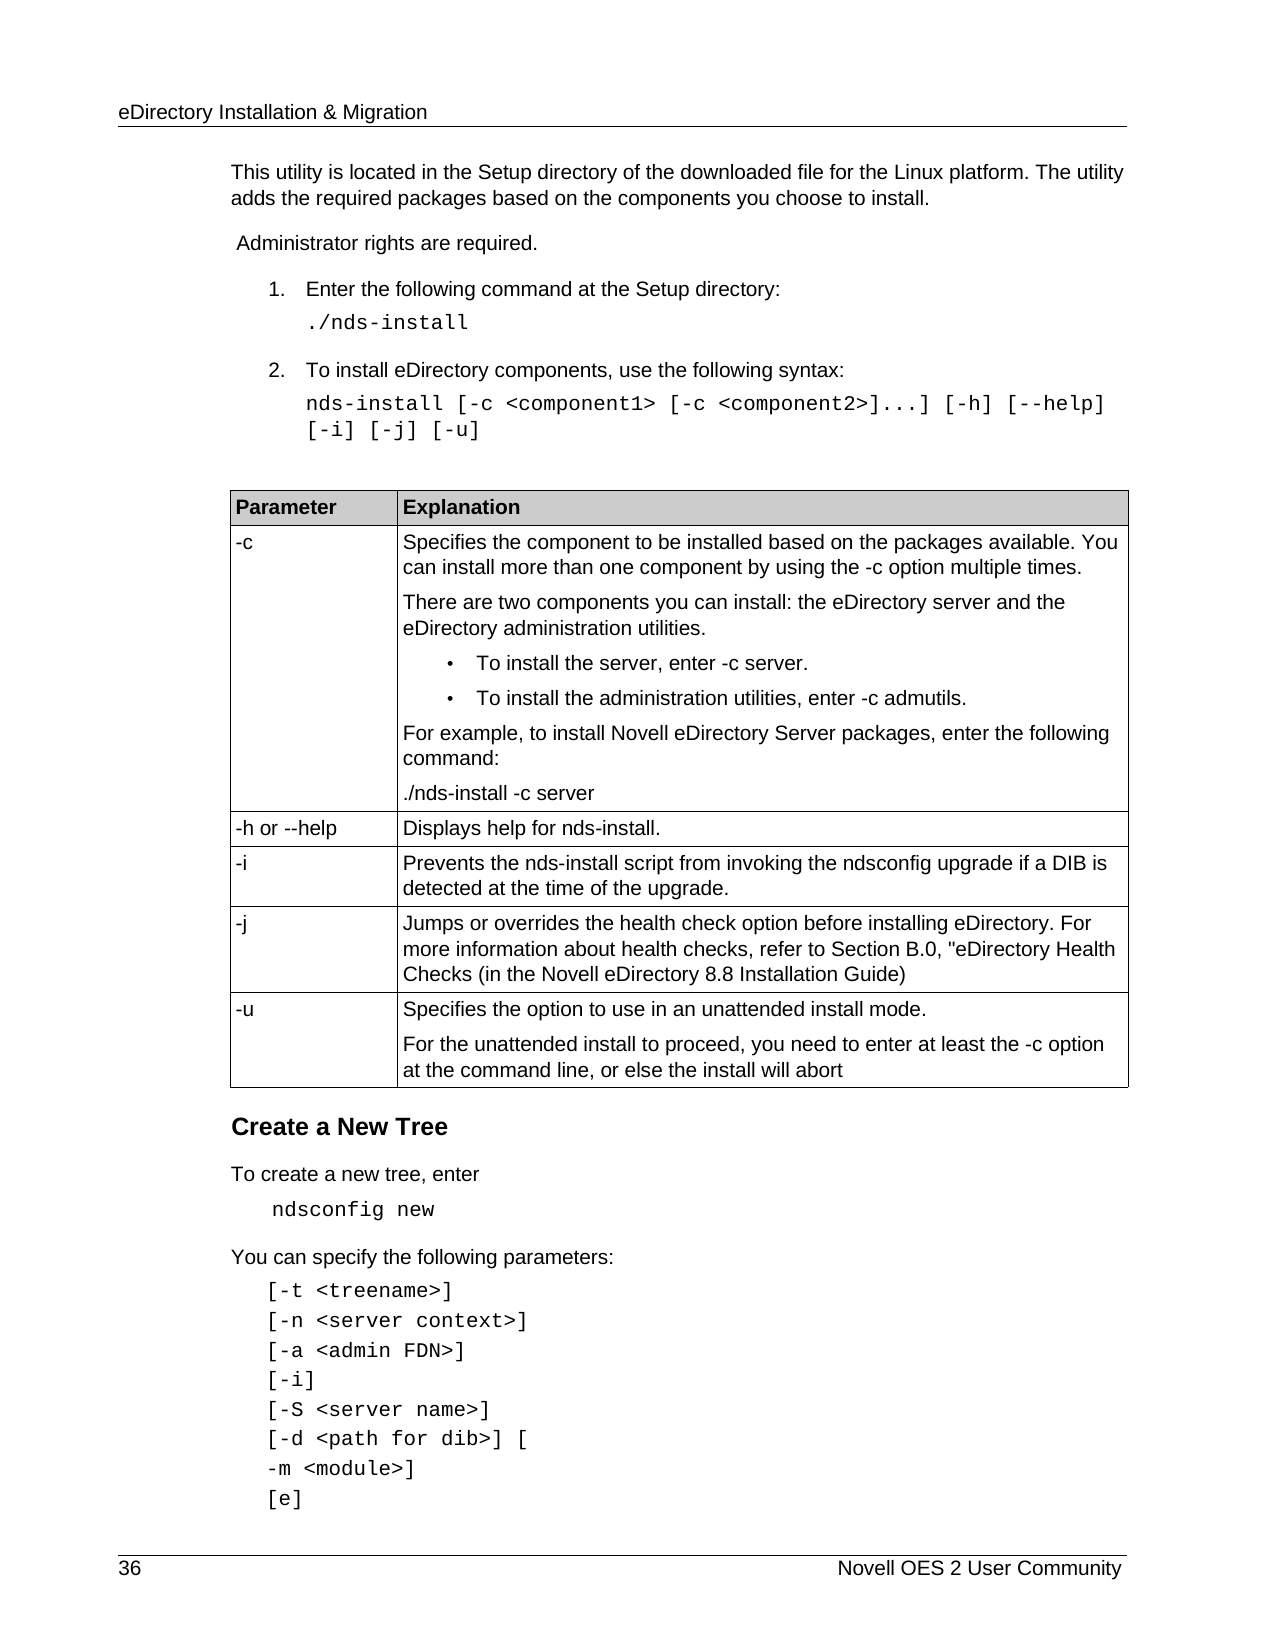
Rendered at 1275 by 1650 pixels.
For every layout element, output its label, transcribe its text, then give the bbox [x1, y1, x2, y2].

text [e] [266, 1488, 1127, 1511]
text [-i] [266, 1369, 1127, 1393]
text This utility is located in the Setup directory of the downloaded file for the Linux platform. The utility adds the required packages based on the components you choose to install. [231, 161, 1127, 209]
table_cell -i [231, 847, 397, 906]
list To install eDirectory components, use the following syntax: [268, 358, 1127, 382]
text You can specify the following parameters: [231, 1246, 1127, 1269]
text Administrator rights are required. [231, 232, 1127, 255]
table_cell Displays help for nds-install. [398, 812, 1128, 846]
list Enter the following command at the Setup directory: [268, 277, 1127, 301]
table_header Explanation [398, 491, 1128, 525]
table_cell Specifies the option to use in an unattended install mode. For the unattended install to proceed, you need to enter at least the -c option at the command line, or else the install will abort [398, 993, 1128, 1087]
table_header Parameter [231, 491, 397, 525]
table_cell -c [231, 526, 397, 811]
text nds-install [-c <component1> [-c <component2>]...] [-h] [--help] [-i] [-j] [-u] [306, 393, 1127, 443]
text [-t <treename>] [266, 1281, 1127, 1304]
text [-n <server context>] [266, 1310, 1127, 1334]
text ./nds-install [306, 312, 1127, 336]
table_cell Prevents the nds-install script from invoking the ndsconfig upgrade if a DIB is detected at the time of the upgrade. [398, 847, 1128, 906]
text [-d <path for dib>] [ [266, 1428, 1127, 1452]
table_cell -j [231, 907, 397, 992]
table_cell -h or --help [231, 812, 397, 846]
text To create a new tree, enter [231, 1163, 1127, 1186]
table_cell Specifies the component to be installed based on the packages available. You can install more than one component by using the -c option multiple times. There are two components you can install: the eDirectory server and the eDirectory administration utilities. To install the server, enter -c server. To install the administration utilities, enter -c admutils. For example, to install Novell eDirectory Server packages, enter the following command: ./nds-install -c server [398, 526, 1128, 811]
text ndsconfig new [272, 1198, 1127, 1223]
subtitle Create a New Tree [231, 1113, 1127, 1141]
text [-a <admin FDN>] [266, 1340, 1127, 1363]
text [-S <server name>] [266, 1399, 1127, 1422]
table_cell Jumps or overrides the health check option before installing eDirectory. For more information about health checks, refer to Section B.0, "eDirectory Health Checks (in the Novell eDirectory 8.8 Installation Guide) [398, 907, 1128, 992]
table_cell -u [231, 993, 397, 1087]
text -m <module>] [266, 1458, 1127, 1482]
